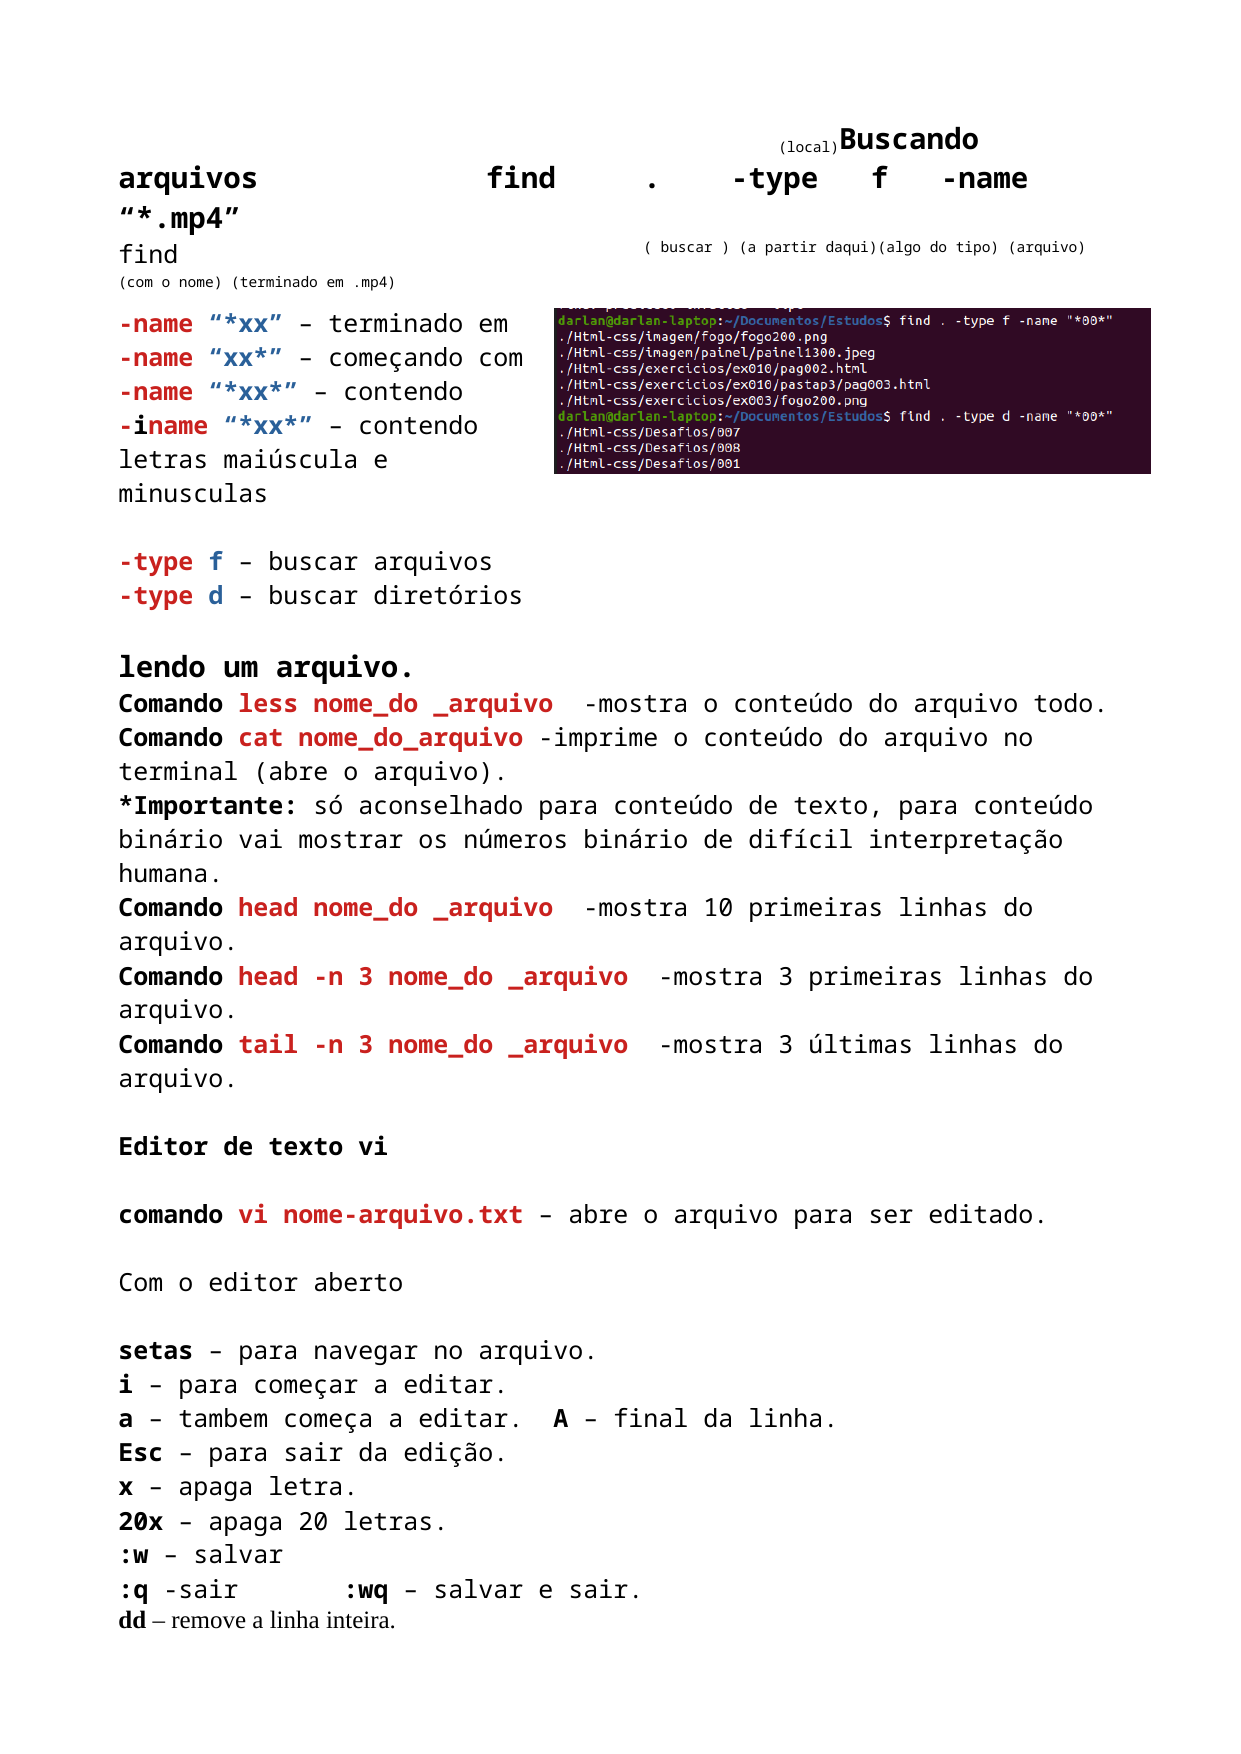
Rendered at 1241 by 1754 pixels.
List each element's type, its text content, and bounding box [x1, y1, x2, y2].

text setas – para navegar no arquivo. [118, 1333, 1122, 1367]
picture [554, 308, 1151, 474]
text -name “*xx” – terminado em [118, 305, 1122, 339]
text Comando head -n 3 nome_do _arquivo -mostra 3 primeiras linhas do arquivo. [118, 958, 1122, 1026]
text Editor de texto vi [118, 1128, 1122, 1162]
text minusculas [118, 476, 1122, 510]
text dd – remove a linha inteira. [118, 1605, 1122, 1634]
text comando vi nome-arquivo.txt – abre o arquivo para ser editado. [118, 1197, 1122, 1231]
text 20x – apaga 20 letras. [118, 1503, 1122, 1537]
text lendo um arquivo. [118, 646, 1122, 686]
text a – tambem começa a editar. A – final da linha. [118, 1401, 1122, 1435]
text -iname “*xx*” – contendo letras maiúscula e [118, 407, 1122, 476]
text i – para começar a editar. [118, 1367, 1122, 1401]
text (local)Buscando arquivos find . -type f -name “*.mp4” [118, 118, 1122, 237]
text -type f – buscar arquivos [118, 544, 1122, 578]
text :w – salvar [118, 1537, 1122, 1571]
text :q -sair :wq – salvar e sair. [118, 1571, 1122, 1605]
text *Importante: só aconselhado para conteúdo de texto, para conteúdo binário vai mostrar os números binário de difícil interpretação humana. [118, 788, 1122, 890]
text Comando tail -n 3 nome_do _arquivo -mostra 3 últimas linhas do arquivo. [118, 1026, 1122, 1094]
text Comando cat nome_do_arquivo -imprime o conteúdo do arquivo no terminal (abre o arquivo). [118, 720, 1122, 788]
text -name “*xx*” – contendo [118, 373, 554, 407]
text Com o editor aberto [118, 1265, 1122, 1299]
text -type d – buscar diretórios [118, 578, 1122, 612]
text x – apaga letra. [118, 1469, 1122, 1503]
text -name “xx*” – começando com [118, 339, 554, 373]
text Esc – para sair da edição. [118, 1435, 1122, 1469]
text Comando head nome_do _arquivo -mostra 10 primeiras linhas do arquivo. [118, 890, 1122, 958]
text Comando less nome_do _arquivo -mostra o conteúdo do arquivo todo. [118, 686, 1122, 720]
text find ( buscar ) (a partir daqui)(algo do tipo) (arquivo) (com o nome) (terminado em .mp4) [118, 237, 1122, 305]
